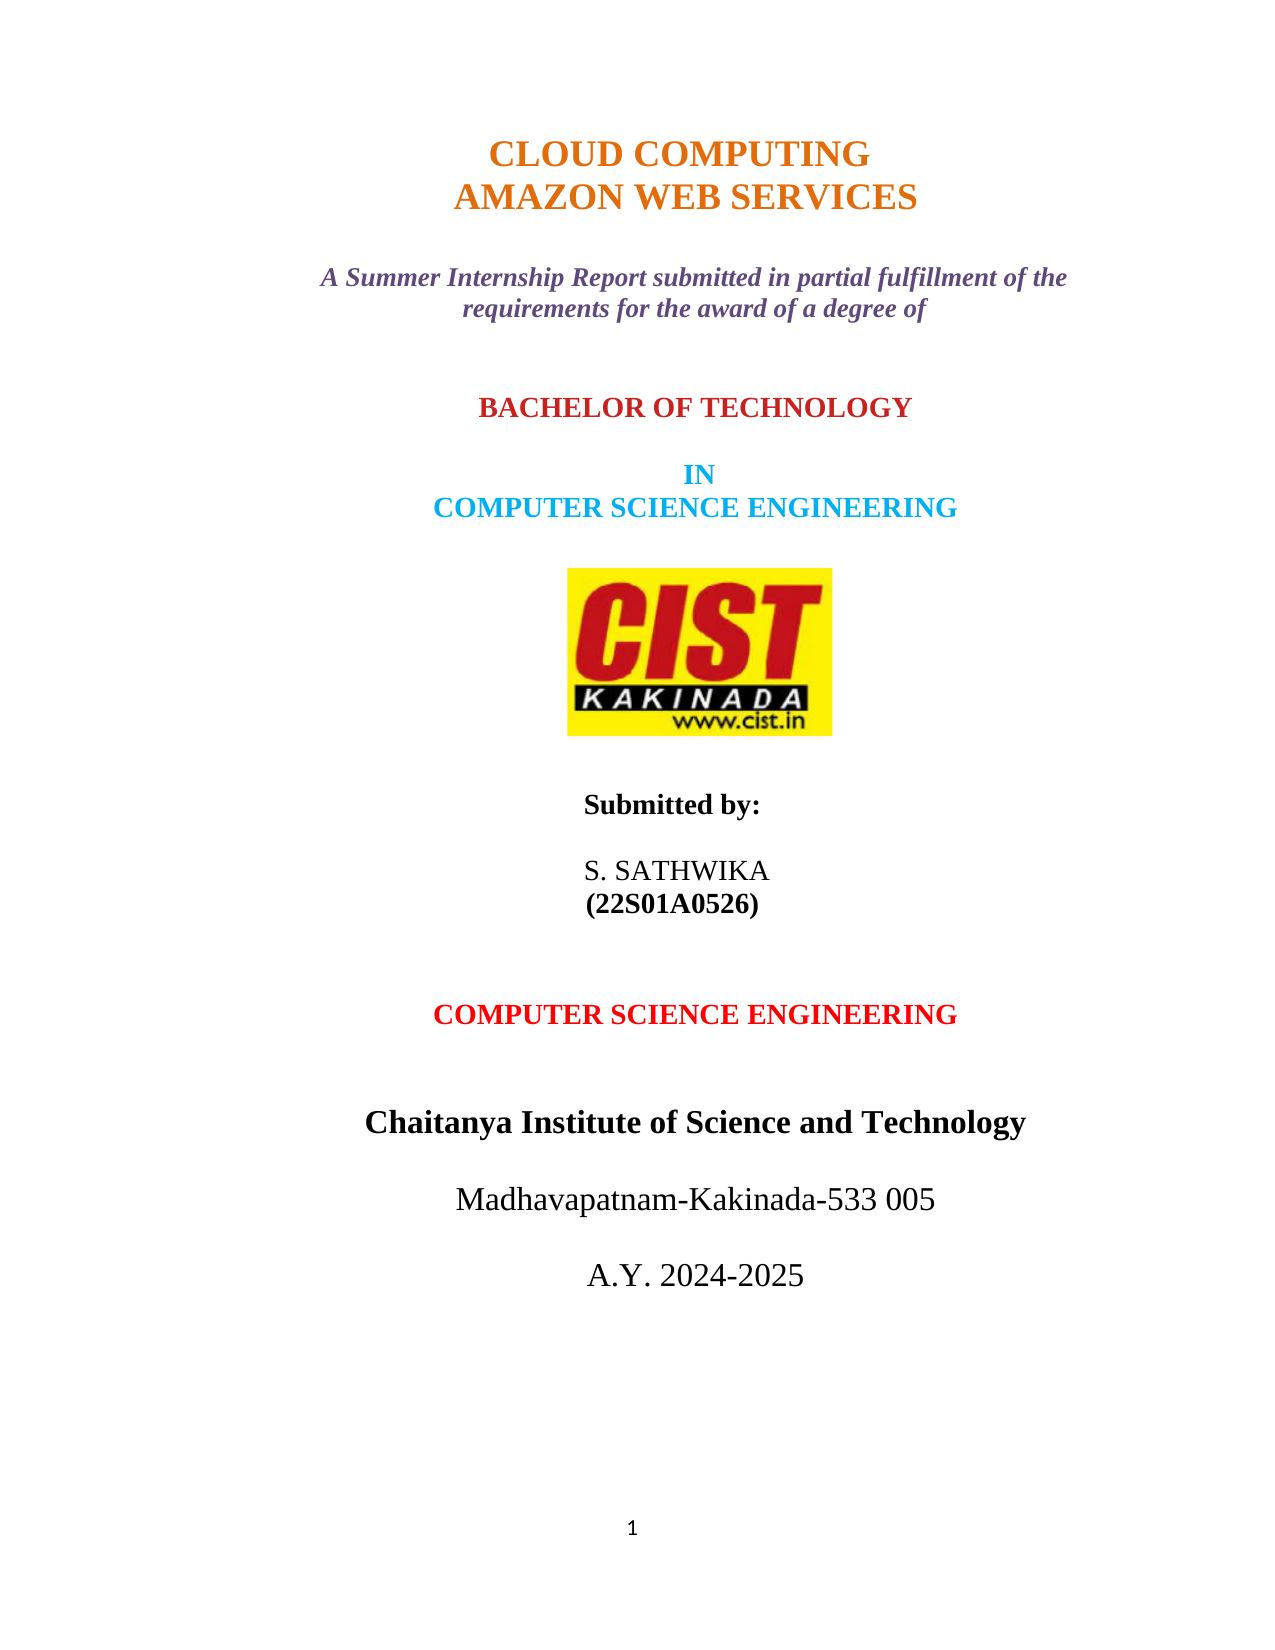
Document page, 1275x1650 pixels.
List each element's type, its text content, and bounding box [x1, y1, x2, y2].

text CLOUD COMPUTING [236, 131, 1125, 174]
text COMPUTER SCIENCE ENGINEERING [236, 491, 1125, 524]
text A Summer Internship Report submitted in partial fulfillment of the [236, 261, 1125, 292]
text BACHELOR OF TECHNOLOGY [236, 390, 1125, 423]
text requirements for the award of a degree of [236, 292, 1125, 323]
text Chaitanya Institute of Science and Technology [266, 1102, 1125, 1141]
text Madhavapatnam-Kakinada-533 005 [266, 1179, 1125, 1217]
subtitle (22S01A0526) [386, 887, 918, 920]
subtitle Submitted by: [386, 788, 918, 821]
text AMAZON WEB SERVICES [236, 174, 1125, 217]
text A.Y. 2024-2025 [266, 1256, 1125, 1294]
text IN [236, 457, 1125, 491]
subtitle S. SATHWIKA [236, 854, 918, 887]
picture [567, 568, 833, 736]
text COMPUTER SCIENCE ENGINEERING [236, 997, 1125, 1030]
